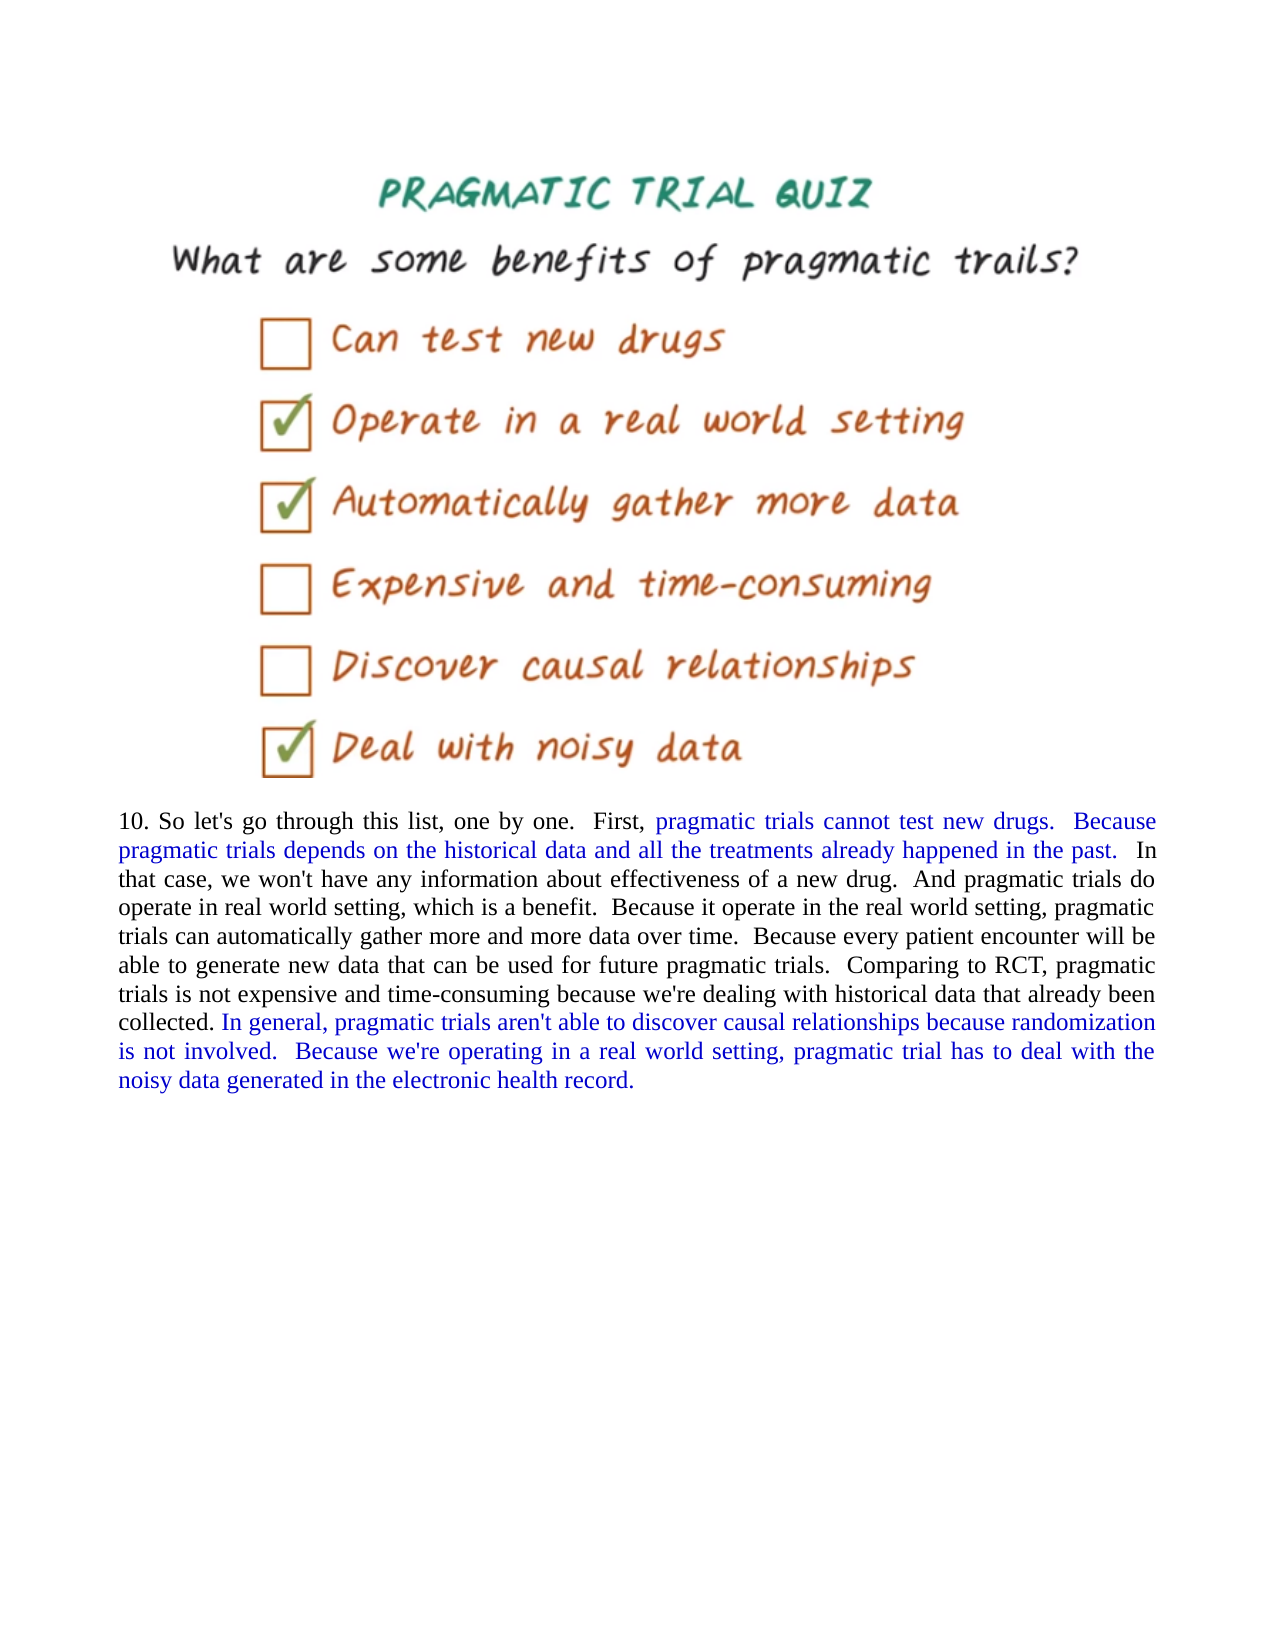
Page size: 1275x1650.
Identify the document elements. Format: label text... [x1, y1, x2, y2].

picture [118, 175, 1157, 778]
text 10. So let's go through this list, one by one. First, pragmatic trials cannot test new drugs. Because pragmatic trials depends on the historical data and all the treatments already happened in the past. In that case, we won't have any information about effectiveness of a new drug. And pragmatic trials do operate in real world setting, which is a benefit. Because it operate in the real world setting, pragmatic trials can automatically gather more and more data over time. Because every patient encounter will be able to generate new data that can be used for future pragmatic trials. Comparing to RCT, pragmatic trials is not expensive and time-consuming because we're dealing with historical data that already been collected. In general, pragmatic trials aren't able to discover causal relationships because randomization is not involved. Because we're operating in a real world setting, pragmatic trial has to deal with the noisy data generated in the electronic health record. [118, 806, 1157, 1094]
